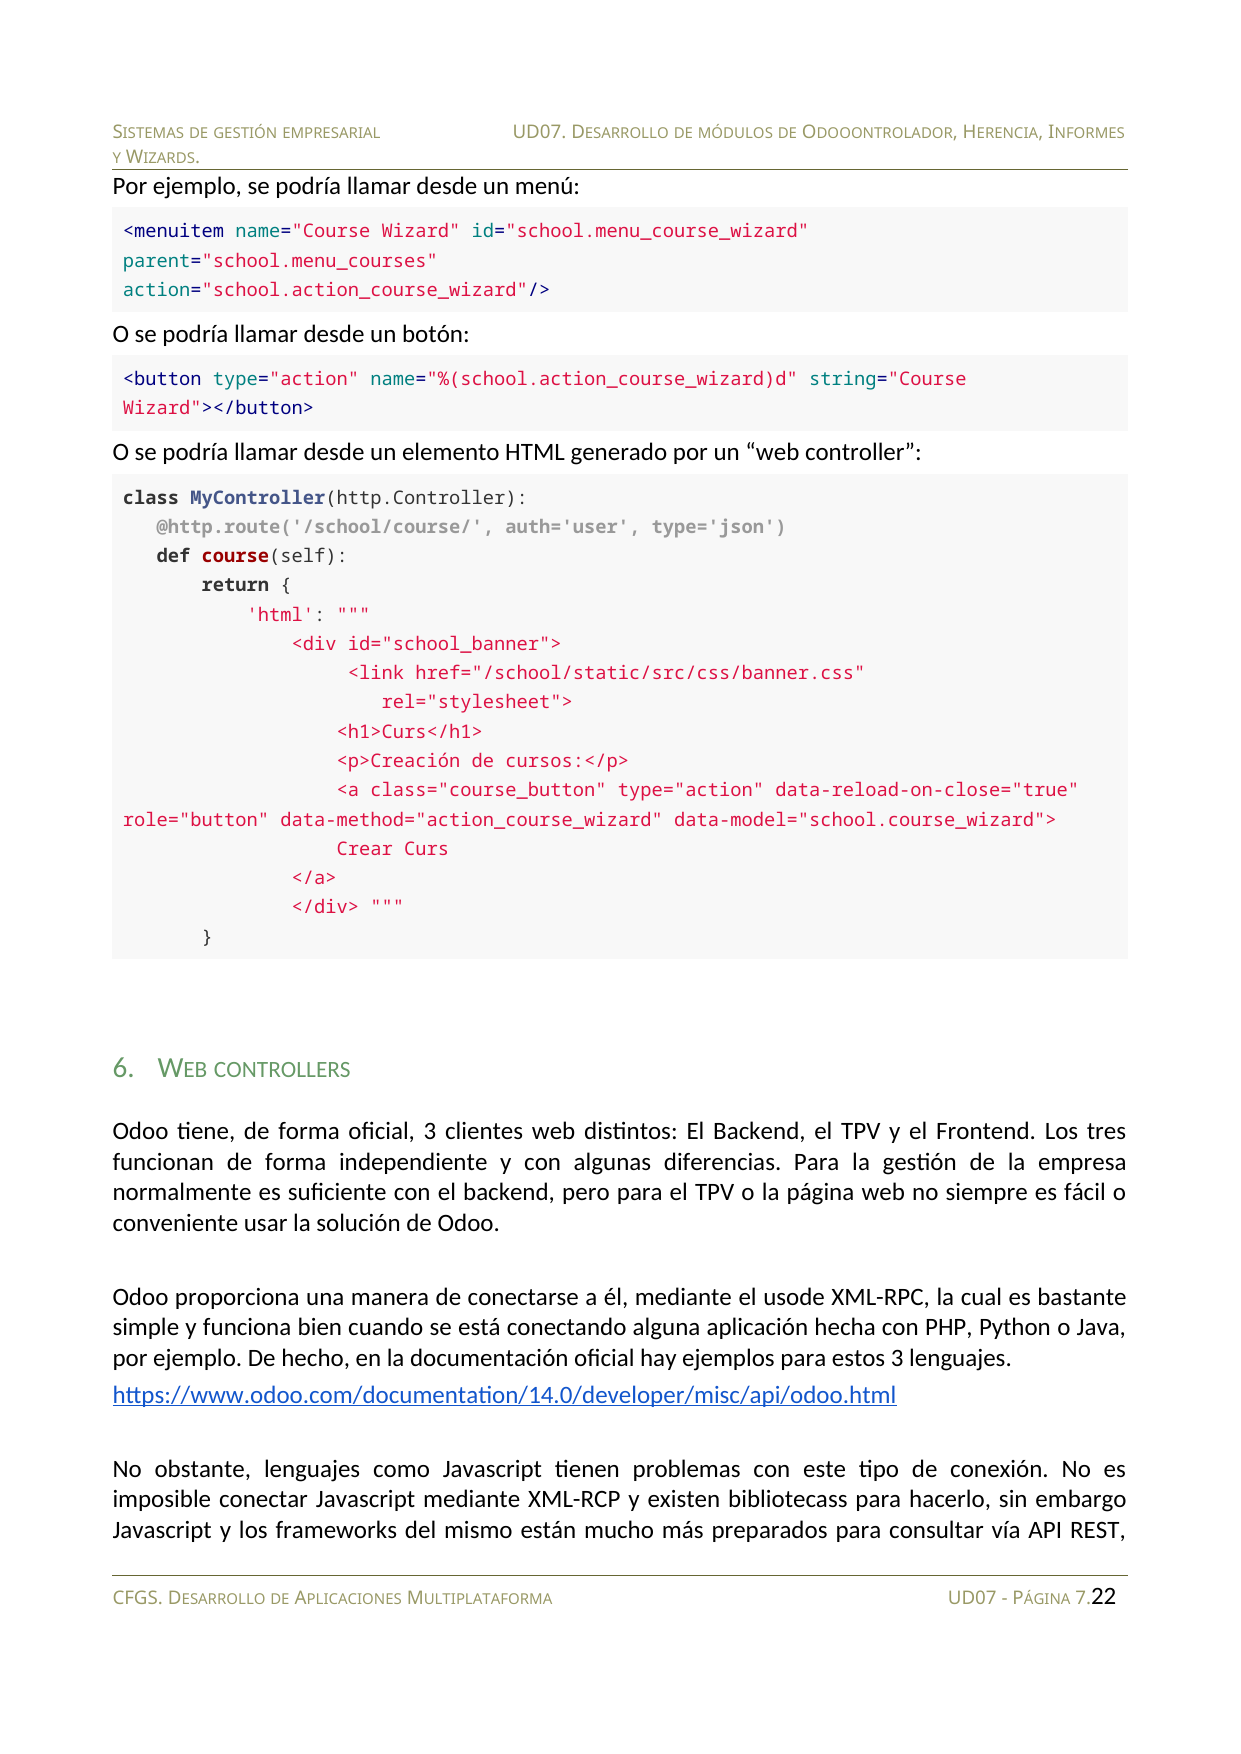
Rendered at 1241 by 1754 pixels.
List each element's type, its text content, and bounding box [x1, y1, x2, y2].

text O se podría llamar desde un elemento HTML generado por un “web controller”: [112, 437, 1128, 467]
text O se podría llamar desde un botón: [112, 318, 1128, 348]
subtitle Web controllers [112, 1049, 1128, 1085]
text https://www.odoo.com/documentation/14.0/developer/misc/api/odoo.html [112, 1379, 1128, 1409]
text No obstante, lenguajes como Javascript tienen problemas con este tipo de conexión. No es imposible conectar Javascript mediante XML-RCP y existen bibliotecass para hacerlo, sin embargo Javascript y los frameworks del mismo están mucho más preparados para consultar vía API REST, [112, 1453, 1128, 1544]
table_header <menuitem name="Course Wizard" id="school.menu_course_wizard" parent="school.menu_courses" action="school.action_course_wizard"/> [112, 207, 1128, 312]
table_header class MyController(http.Controller): @http.route('/school/course/', auth='user', type='json') def course(self): return { 'html': """ <div id="school_banner"> <link href="/school/static/src/css/banner.css" rel="stylesheet"> <h1>Curs</h1> <p>Creación de cursos:</p> <a class="course_button" type="action" data-reload-on-close="true" role="button" data-method="action_course_wizard" data-model="school.course_wizard"> Crear Curs </a> </div> """ } [112, 474, 1128, 959]
text Odoo tiene, de forma oficial, 3 clientes web distintos: El Backend, el TPV y el Frontend. Los tres funcionan de forma independiente y con algunas diferencias. Para la gestión de la empresa normalmente es suficiente con el backend, pero para el TPV o la página web no siempre es fácil o conveniente usar la solución de Odoo. [112, 1115, 1128, 1237]
text Odoo proporciona una manera de conectarse a él, mediante el usode XML-RPC, la cual es bastante simple y funciona bien cuando se está conectando alguna aplicación hecha con PHP, Python o Java, por ejemplo. De hecho, en la documentación oficial hay ejemplos para estos 3 lenguajes. [112, 1281, 1128, 1372]
text Por ejemplo, se podría llamar desde un menú: [112, 170, 1128, 201]
table_header <button type="action" name="%(school.action_course_wizard)d" string="Course Wizard"></button> [112, 355, 1128, 431]
